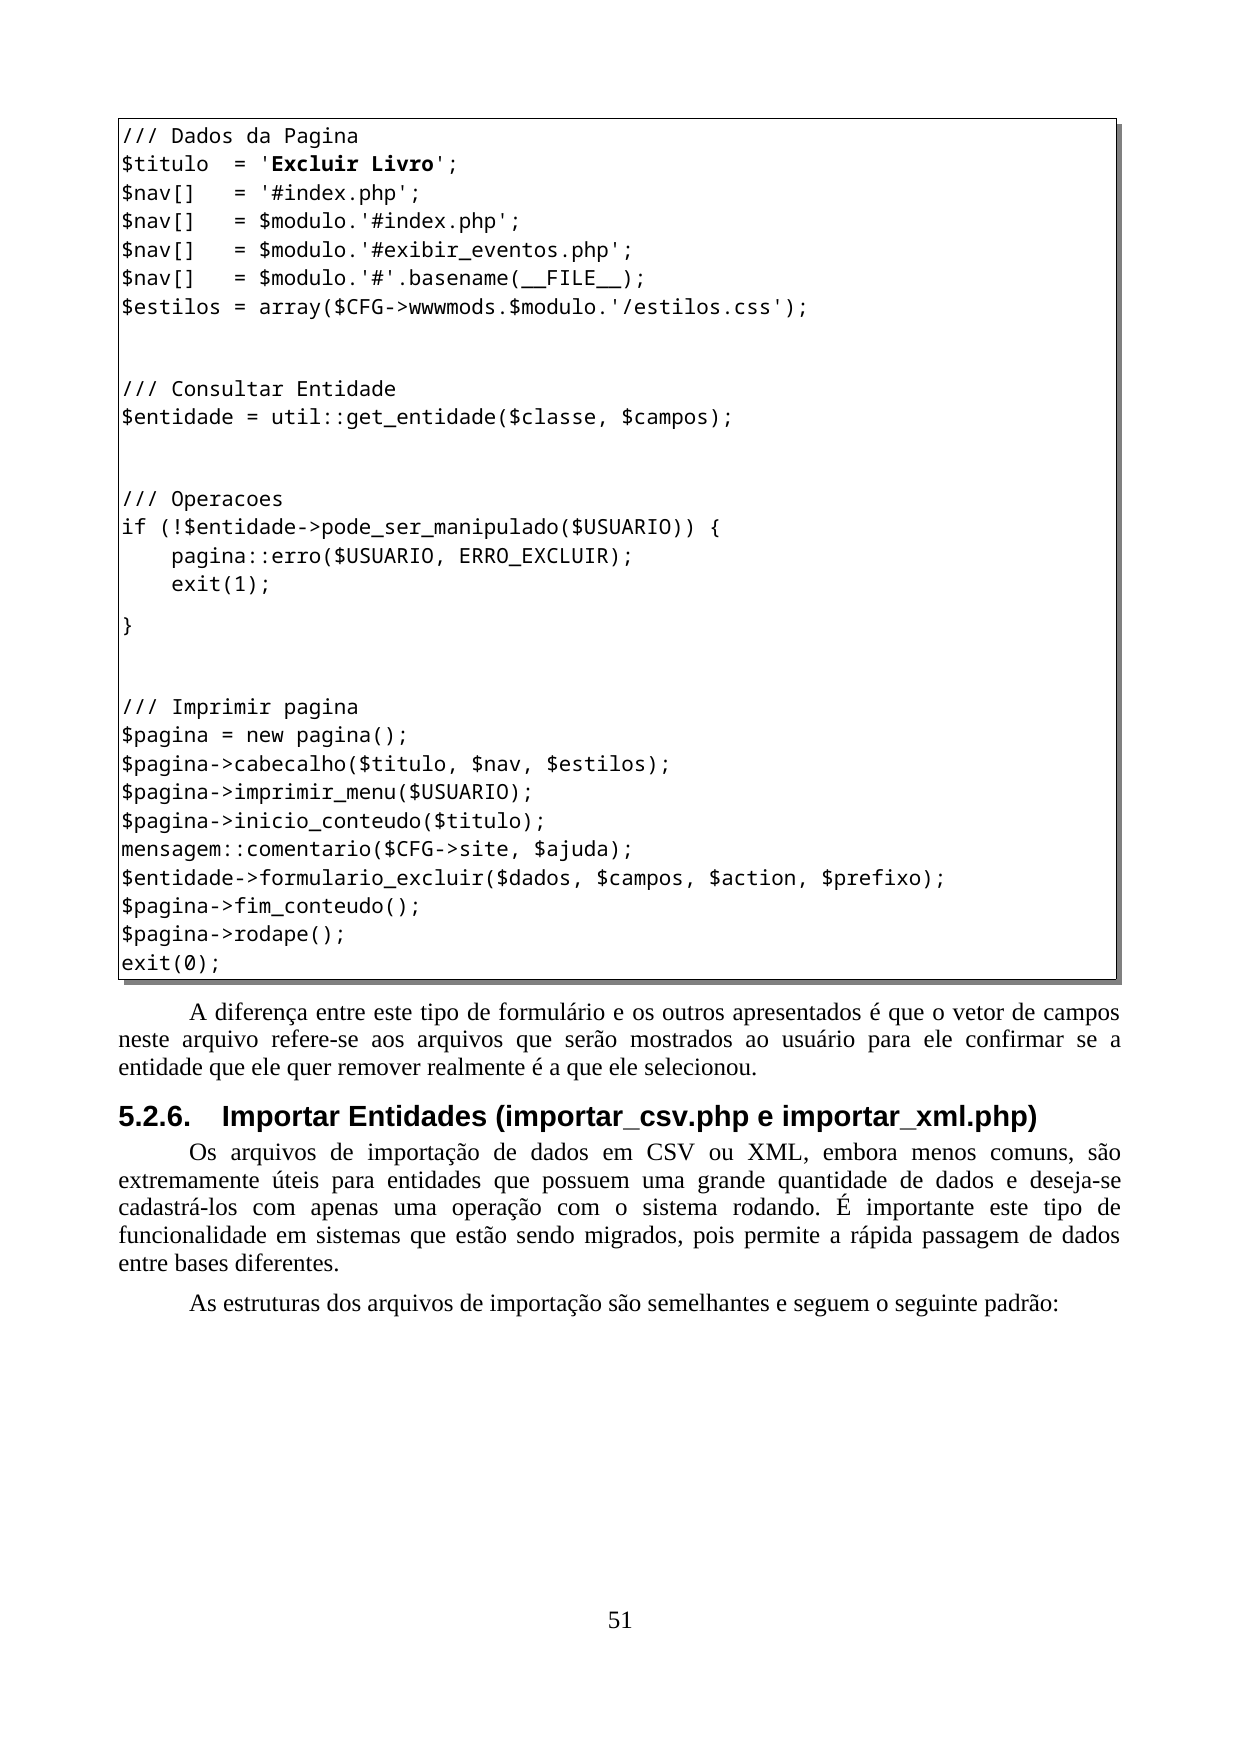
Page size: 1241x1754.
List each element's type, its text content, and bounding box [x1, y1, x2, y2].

subtitle Importar Entidades (importar_csv.php e importar_xml.php) [118, 1099, 1122, 1132]
text /// Imprimir pagina $pagina = new pagina(); $pagina->cabecalho($titulo, $nav, $estilos); $pagina->imprimir_menu($USUARIO); $pagina->inicio_conteudo($titulo); mensagem::comentario($CFG->site, $ajuda); $entidade->formulario_excluir($dados, $campos, $action, $prefixo); $pagina->fim_conteudo(); $pagina->rodape(); exit(0); [119, 689, 1116, 979]
text } [119, 607, 1116, 639]
text /// Dados da Pagina $titulo = 'Excluir Livro'; $nav[] = '#index.php'; $nav[] = $modulo.'#index.php'; $nav[] = $modulo.'#exibir_eventos.php'; $nav[] = $modulo.'#'.basename(__FILE__); $estilos = array($CFG->wwwmods.$modulo.'/estilos.css'); [119, 119, 1116, 320]
text Os arquivos de importação de dados em CSV ou XML, embora menos comuns, são extremamente úteis para entidades que possuem uma grande quantidade de dados e deseja-se cadastrá-los com apenas uma operação com o sistema rodando. É importante este tipo de funcionalidade em sistemas que estão sendo migrados, pois permite a rápida passagem de dados entre bases diferentes. [118, 1138, 1122, 1277]
text As estruturas dos arquivos de importação são semelhantes e seguem o seguinte padrão: [118, 1289, 1122, 1317]
text /// Consultar Entidade $entidade = util::get_entidade($classe, $campos); [119, 371, 1116, 431]
text A diferença entre este tipo de formulário e os outros apresentados é que o vetor de campos neste arquivo refere-se aos arquivos que serão mostrados ao usuário para ele confirmar se a entidade que ele quer remover realmente é a que ele selecionou. [118, 998, 1122, 1081]
text /// Operacoes if (!$entidade->pode_ser_manipulado($USUARIO)) { pagina::erro($USUARIO, ERRO_EXCLUIR); exit(1); [119, 481, 1116, 598]
